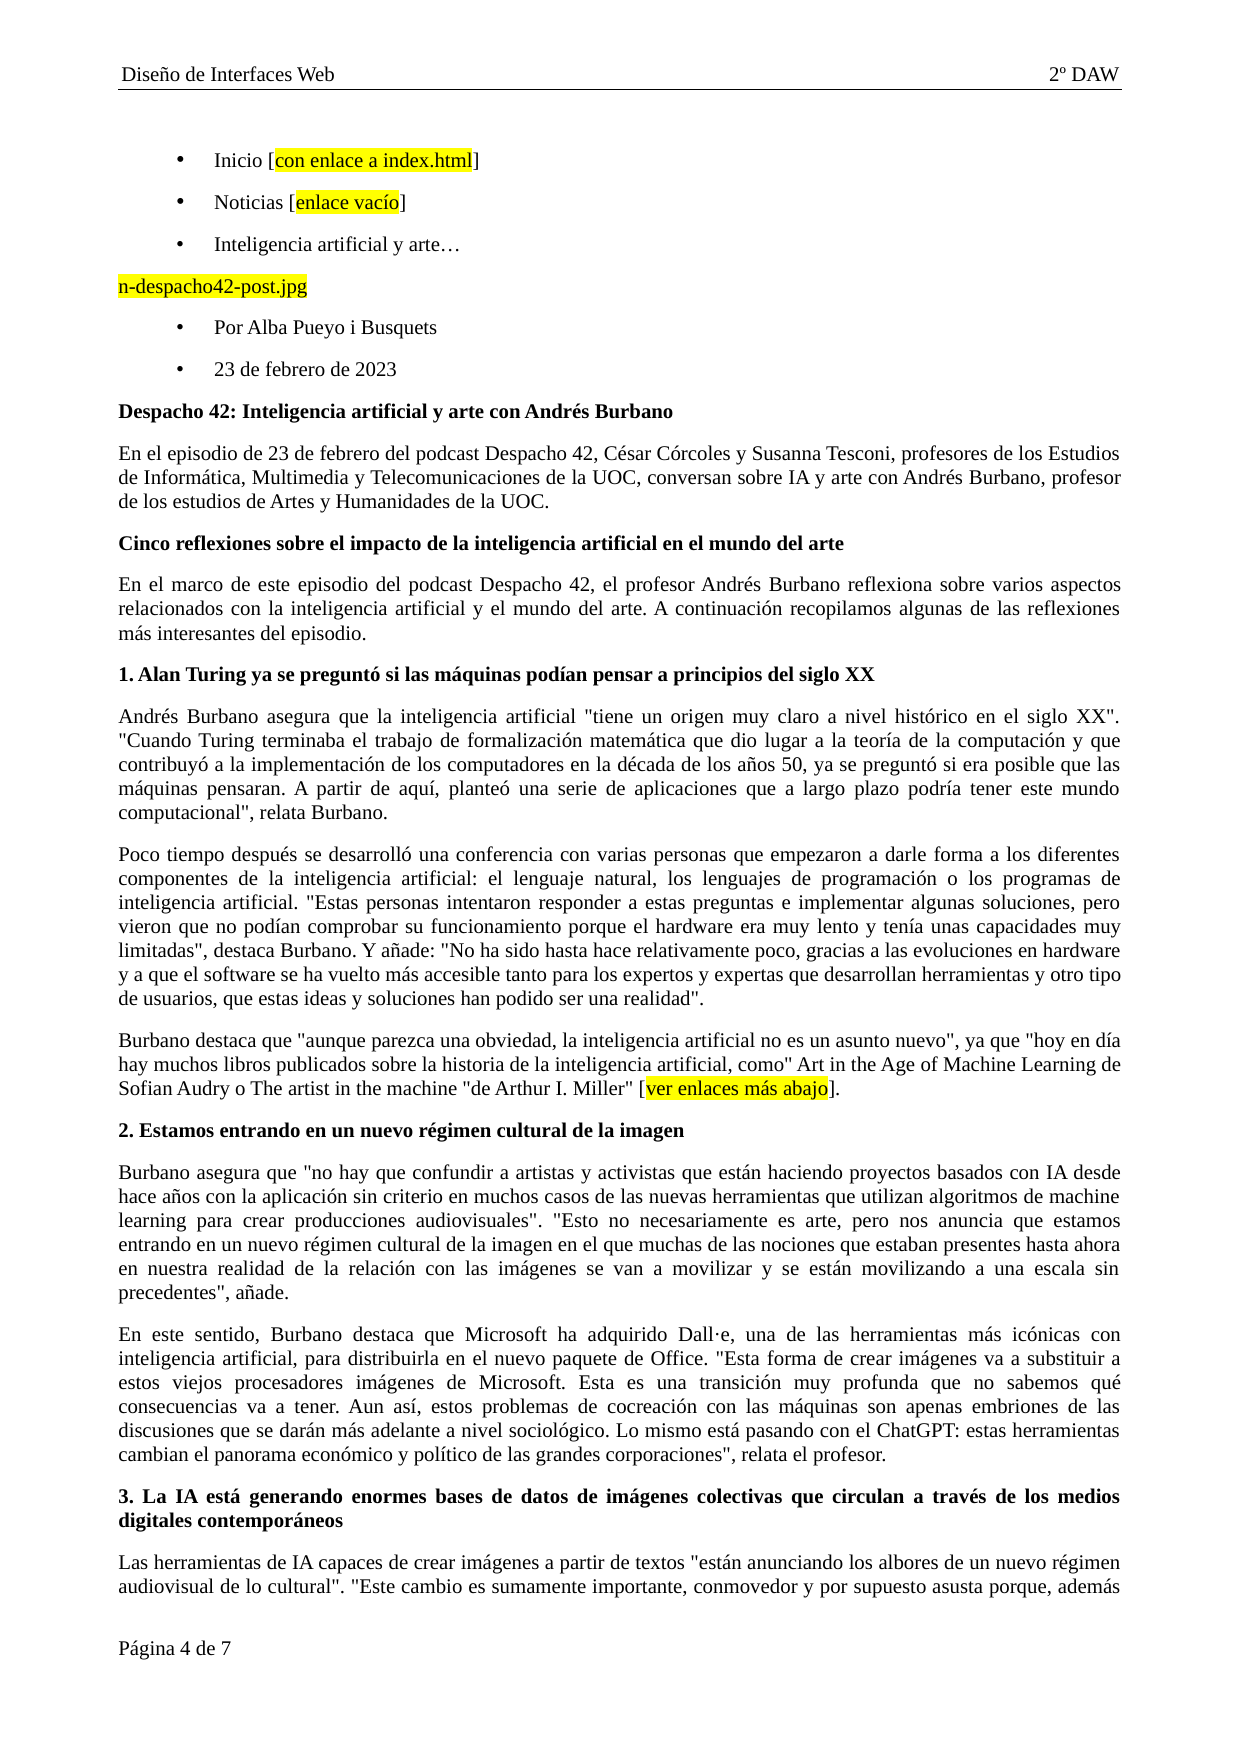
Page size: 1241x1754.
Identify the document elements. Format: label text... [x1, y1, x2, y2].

text Andrés Burbano asegura que la inteligencia artificial "tiene un origen muy claro a nivel histórico en el siglo XX". "Cuando Turing terminaba el trabajo de formalización matemática que dio lugar a la teoría de la computación y que contribuyó a la implementación de los computadores en la década de los años 50, ya se preguntó si era posible que las máquinas pensaran. A partir de aquí, planteó una serie de aplicaciones que a largo plazo podría tener este mundo computacional", relata Burbano. [118, 704, 1122, 824]
text n-despacho42-post.jpg [118, 273, 1122, 298]
text En el marco de este episodio del podcast Despacho 42, el profesor Andrés Burbano reflexiona sobre varios aspectos relacionados con la inteligencia artificial y el mundo del arte. A continuación recopilamos algunas de las reflexiones más interesantes del episodio. [118, 572, 1122, 644]
list Noticias [enlace vacío] [176, 190, 1122, 214]
text Despacho 42: Inteligencia artificial y arte con Andrés Burbano [118, 399, 1122, 423]
text En este sentido, Burbano destaca que Microsoft ha adquirido Dall·e, una de las herramientas más icónicas con inteligencia artificial, para distribuirla en el nuevo paquete de Office. "Esta forma de crear imágenes va a substituir a estos viejos procesadores imágenes de Microsoft. Esta es una transición muy profunda que no sabemos qué consecuencias va a tener. Aun así, estos problemas de cocreación con las máquinas son apenas embriones de las discusiones que se darán más adelante a nivel sociológico. Lo mismo está pasando con el ChatGPT: estas herramientas cambian el panorama económico y político de las grandes corporaciones", relata el profesor. [118, 1322, 1122, 1466]
text Las herramientas de IA capaces de crear imágenes a partir de textos "están anunciando los albores de un nuevo régimen audiovisual de lo cultural". "Este cambio es sumamente importante, conmovedor y por supuesto asusta porque, además [118, 1550, 1122, 1598]
list 23 de febrero de 2023 [176, 357, 1122, 381]
text Burbano destaca que "aunque parezca una obviedad, la inteligencia artificial no es un asunto nuevo", ya que "hoy en día hay muchos libros publicados sobre la historia de la inteligencia artificial, como" Art in the Age of Machine Learning de Sofian Audry o The artist in the machine "de Arthur I. Miller" [ver enlaces más abajo]. [118, 1028, 1122, 1100]
text 3. La IA está generando enormes bases de datos de imágenes colectivas que circulan a través de los medios digitales contemporáneos [118, 1484, 1122, 1532]
text Burbano asegura que "no hay que confundir a artistas y activistas que están haciendo proyectos basados con IA desde hace años con la aplicación sin criterio en muchos casos de las nuevas herramientas que utilizan algoritmos de machine learning para crear producciones audiovisuales". "Esto no necesariamente es arte, pero nos anuncia que estamos entrando en un nuevo régimen cultural de la imagen en el que muchas de las nociones que estaban presentes hasta ahora en nuestra realidad de la relación con las imágenes se van a movilizar y se están movilizando a una escala sin precedentes", añade. [118, 1160, 1122, 1304]
list Por Alba Pueyo i Busquets [176, 315, 1122, 339]
text Poco tiempo después se desarrolló una conferencia con varias personas que empezaron a darle forma a los diferentes componentes de la inteligencia artificial: el lenguaje natural, los lenguajes de programación o los programas de inteligencia artificial. "Estas personas intentaron responder a estas preguntas e implementar algunas soluciones, pero vieron que no podían comprobar su funcionamiento porque el hardware era muy lento y tenía unas capacidades muy limitadas", destaca Burbano. Y añade: "No ha sido hasta hace relativamente poco, gracias a las evoluciones en hardware y a que el software se ha vuelto más accesible tanto para los expertos y expertas que desarrollan herramientas y otro tipo de usuarios, que estas ideas y soluciones han podido ser una realidad". [118, 842, 1122, 1010]
text 2. Estamos entrando en un nuevo régimen cultural de la imagen [118, 1118, 1122, 1142]
list Inicio [con enlace a index.html] [176, 148, 1122, 172]
text 1. Alan Turing ya se preguntó si las máquinas podían pensar a principios del siglo XX [118, 662, 1122, 686]
text Cinco reflexiones sobre el impacto de la inteligencia artificial en el mundo del arte [118, 531, 1122, 554]
text En el episodio de 23 de febrero del podcast Despacho 42, César Córcoles y Susanna Tesconi, profesores de los Estudios de Informática, Multimedia y Telecomunicaciones de la UOC, conversan sobre IA y arte con Andrés Burbano, profesor de los estudios de Artes y Humanidades de la UOC. [118, 441, 1122, 513]
list Inteligencia artificial y arte… [176, 232, 1122, 256]
